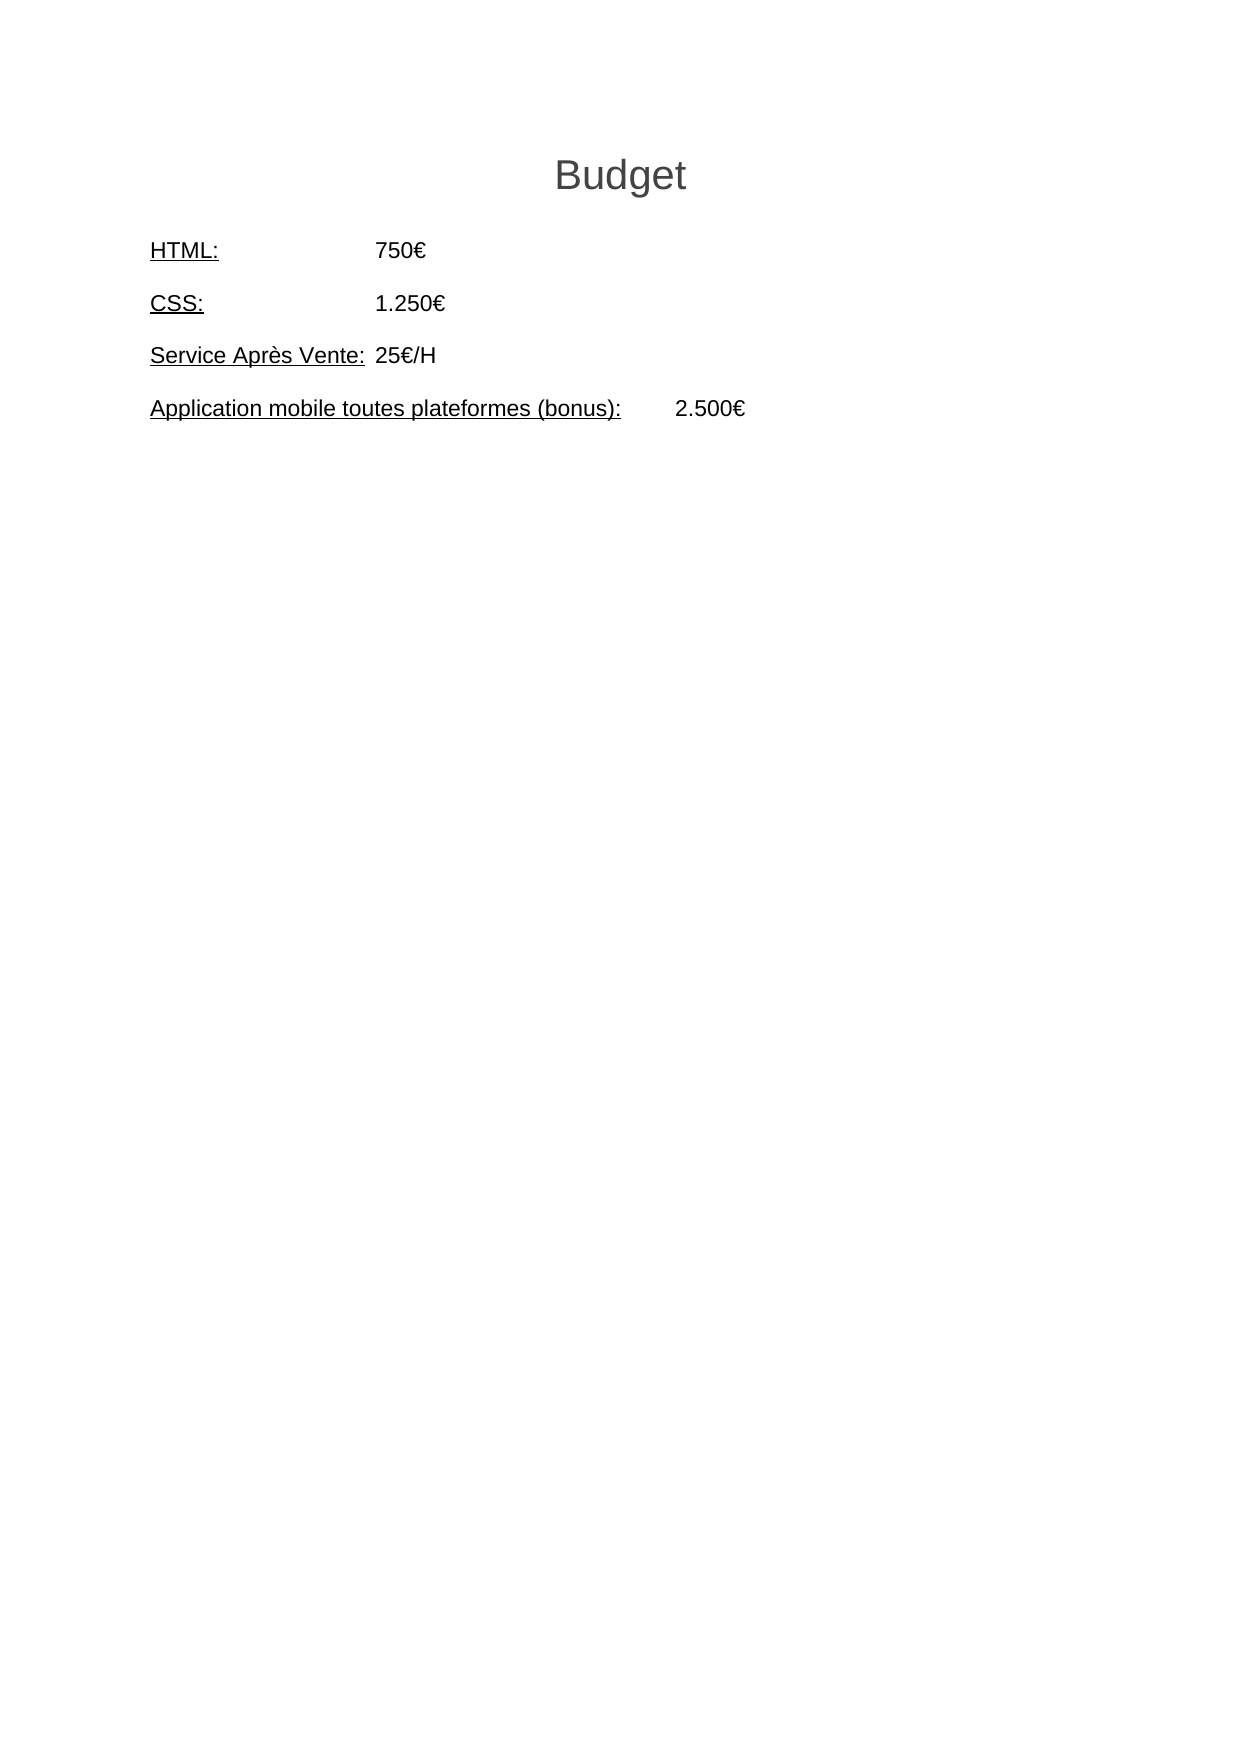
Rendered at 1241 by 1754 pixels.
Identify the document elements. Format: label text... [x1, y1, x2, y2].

text Service Après Vente: 25€/H [150, 342, 1090, 368]
text CSS: 1.250€ [150, 289, 1090, 316]
text HTML: 750€ [150, 237, 1090, 263]
text Application mobile toutes plateformes (bonus): 2.500€ [150, 395, 1090, 421]
subtitle Budget [150, 150, 1090, 198]
